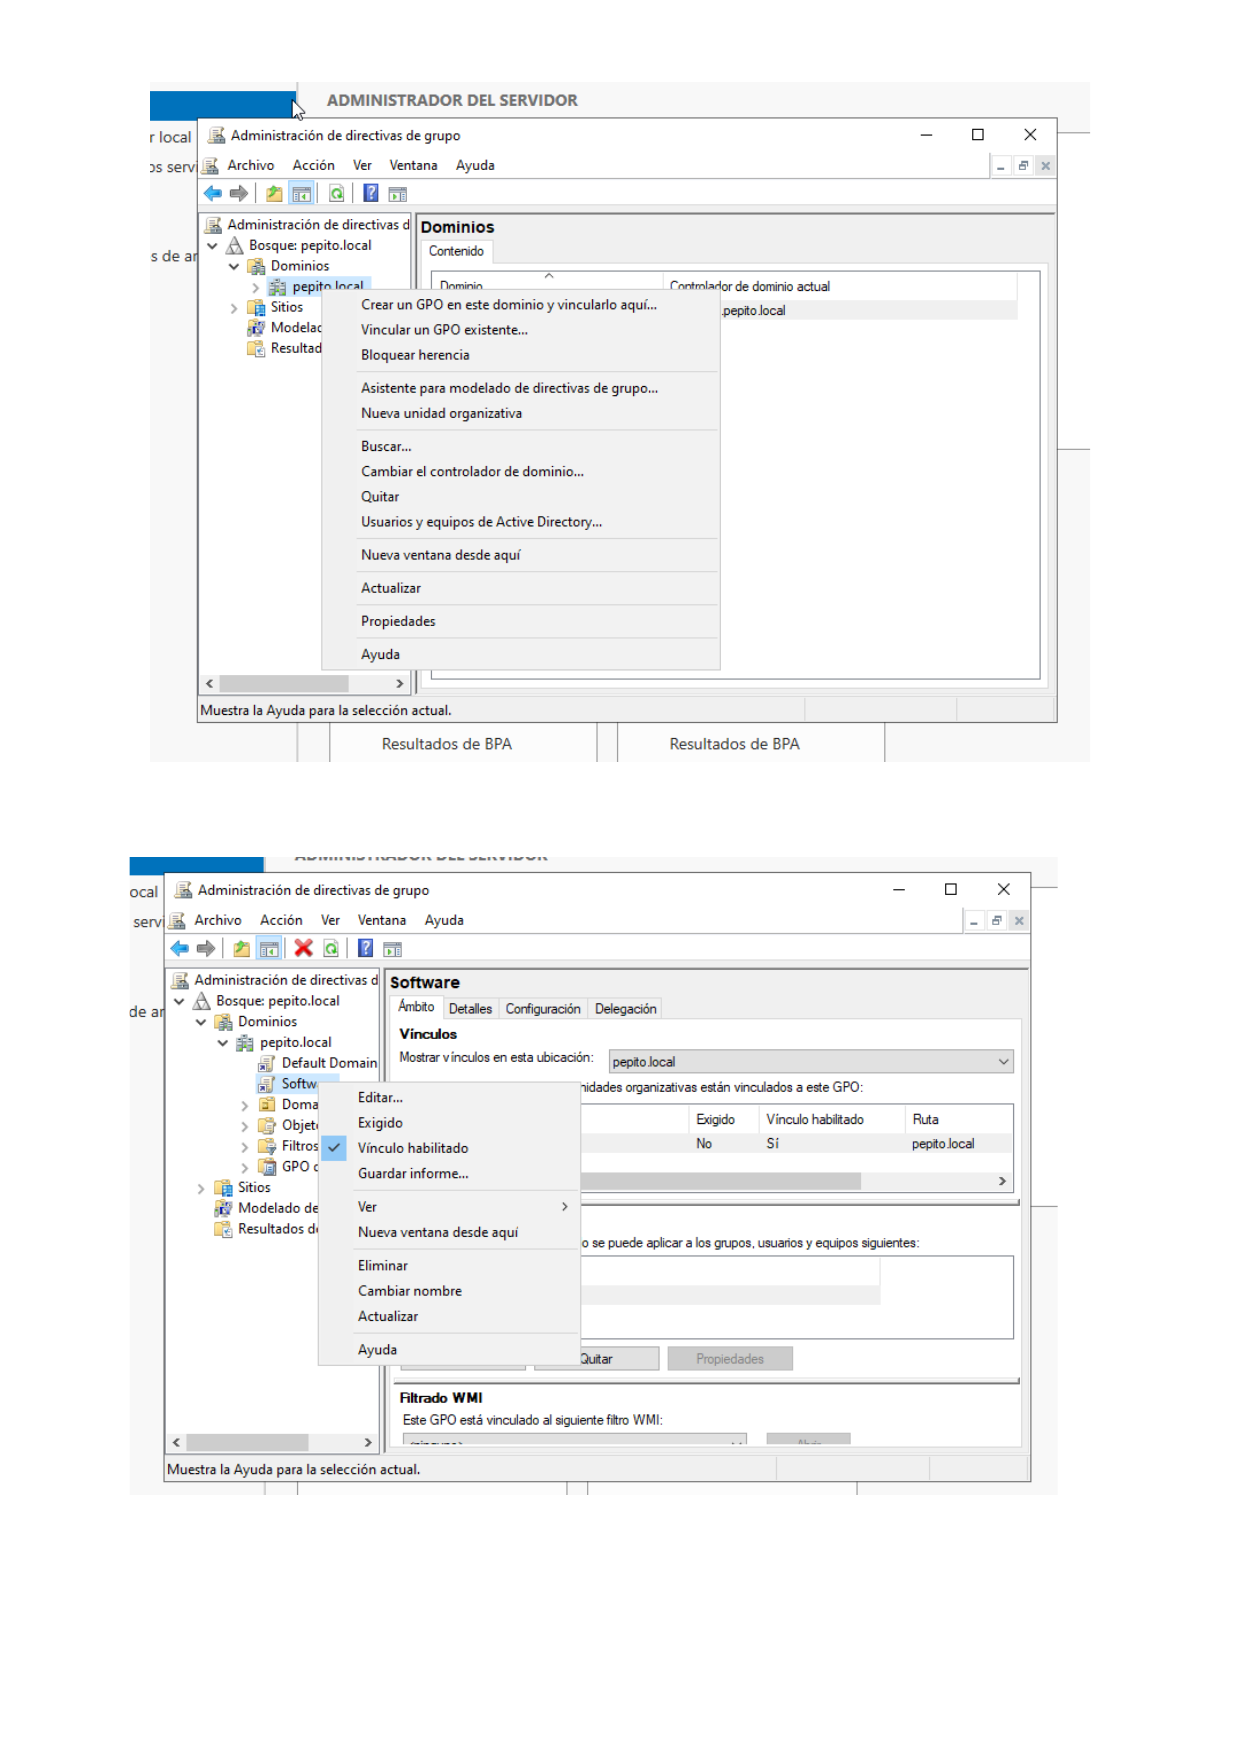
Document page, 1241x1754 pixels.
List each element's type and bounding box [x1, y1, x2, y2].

picture [129, 857, 1058, 1495]
picture [150, 82, 1091, 762]
